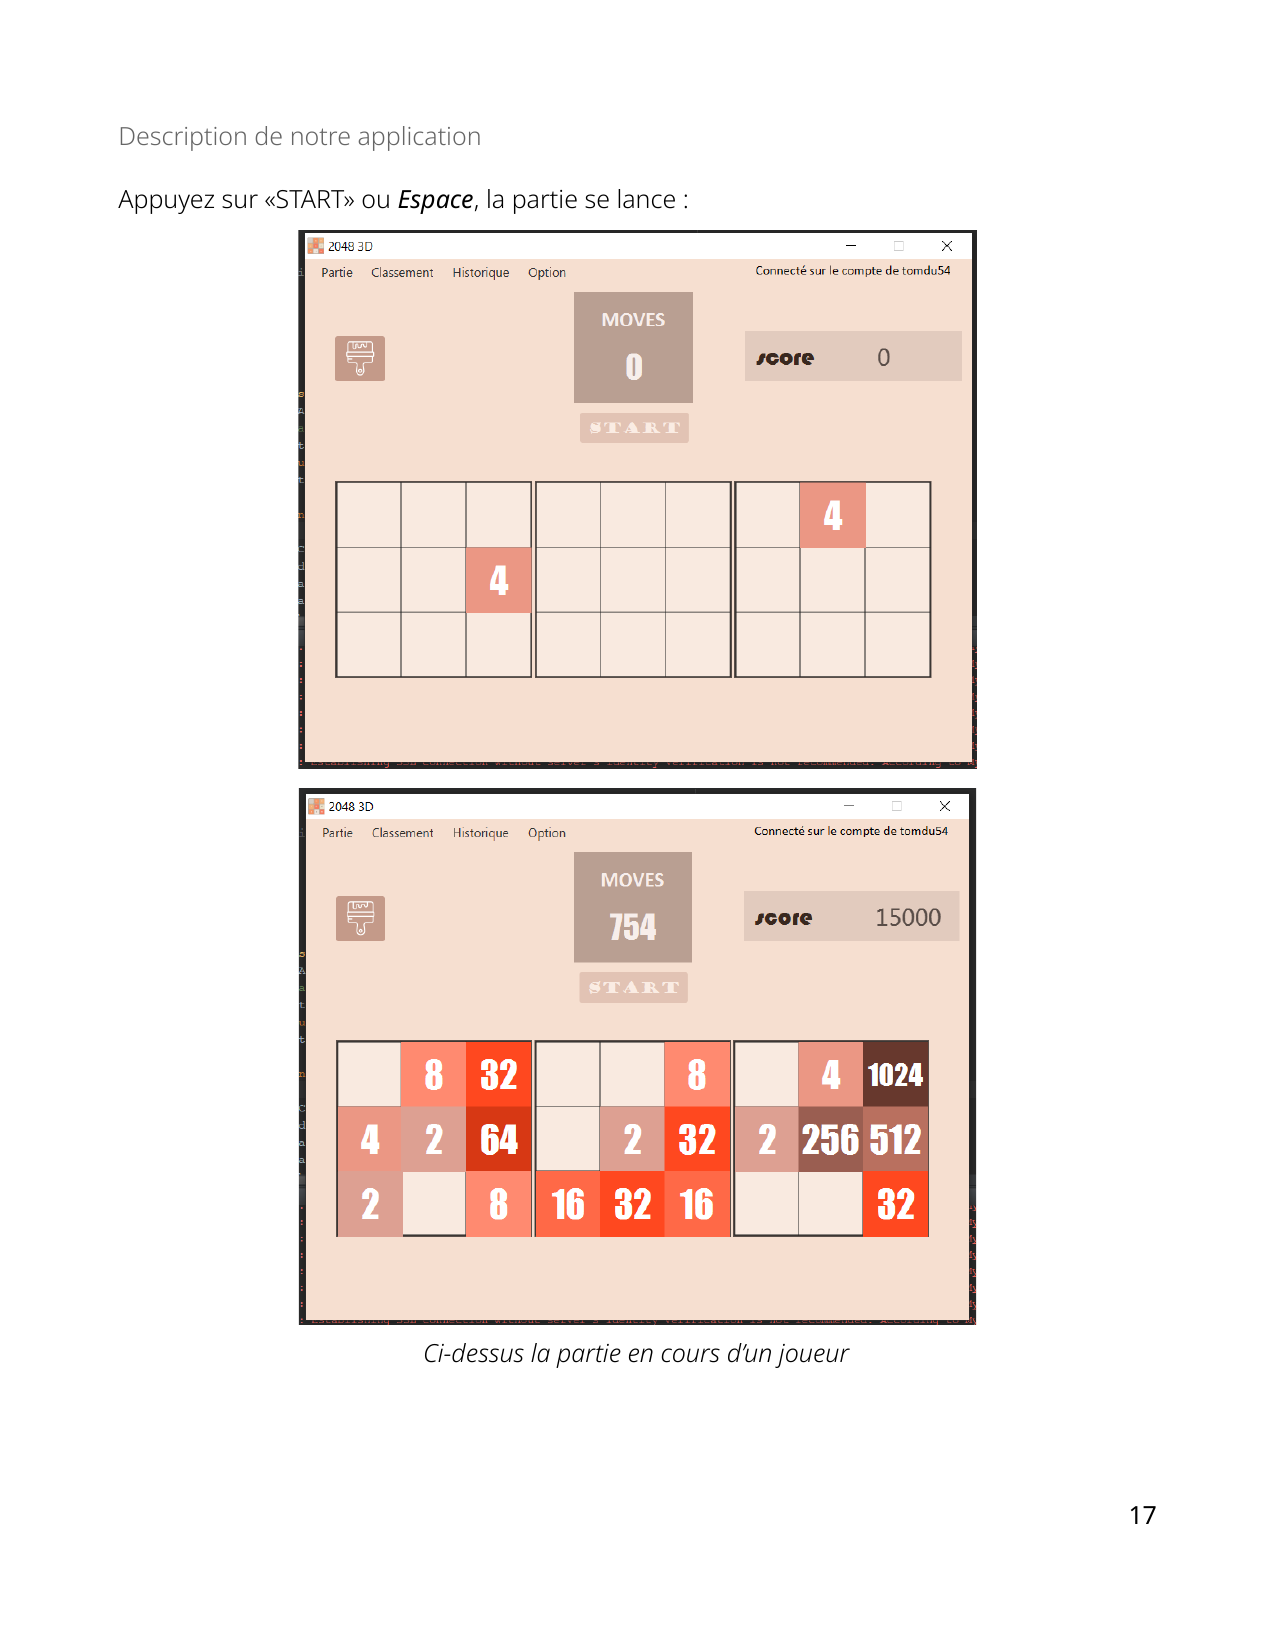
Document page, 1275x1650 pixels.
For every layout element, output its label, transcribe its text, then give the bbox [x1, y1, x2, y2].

picture [298, 230, 977, 769]
text Ci-dessus la partie en cours d’un joueur [118, 230, 1157, 1370]
text Appuyez sur «START» ou Espace, la partie se lance : [118, 182, 1157, 216]
picture [298, 788, 977, 1325]
